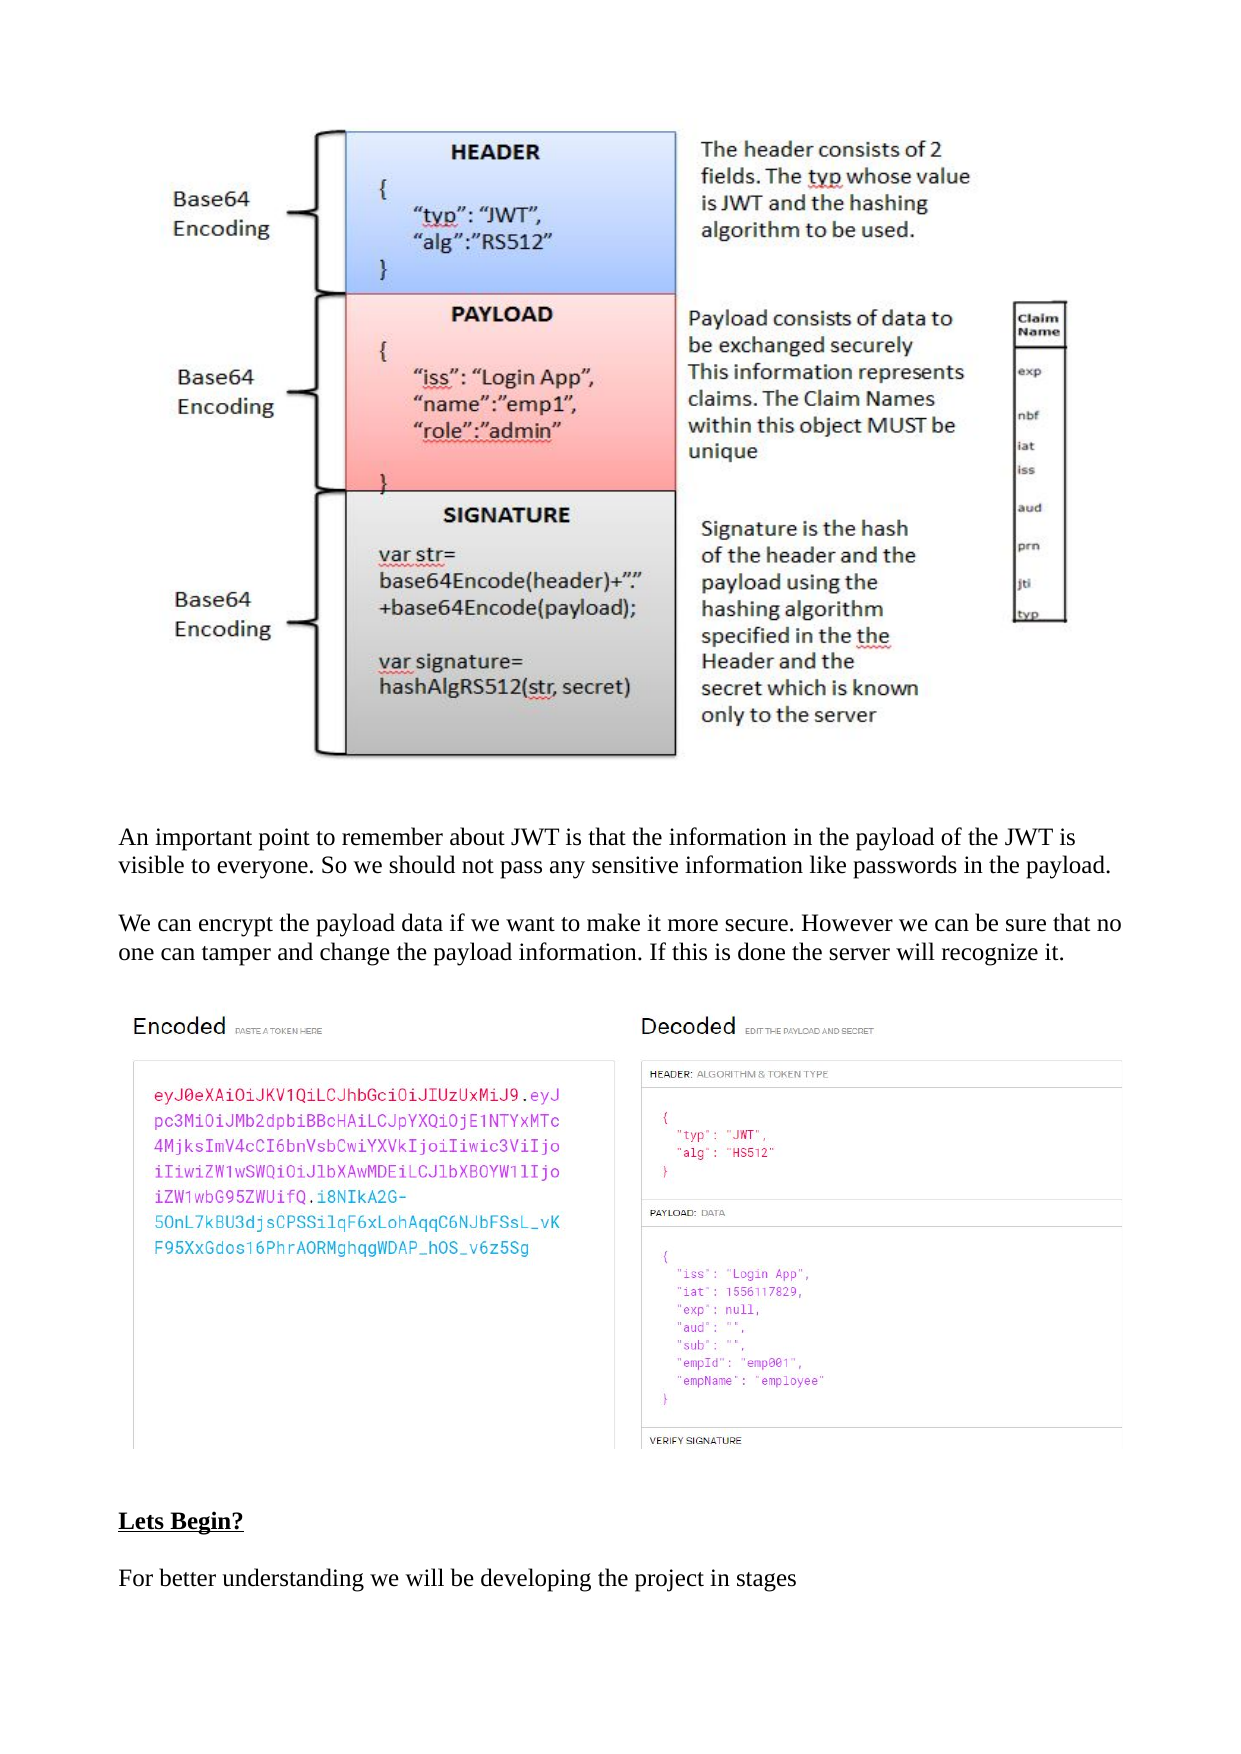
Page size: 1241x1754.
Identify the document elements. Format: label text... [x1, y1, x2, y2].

text For better understanding we will be developing the project in stages [118, 1563, 1122, 1592]
picture [158, 118, 1082, 765]
picture [118, 994, 1123, 1449]
text An important point to remember about JWT is that the information in the payload of the JWT is visible to everyone. So we should not pass any sensitive information like passwords in the payload. [118, 822, 1122, 879]
text Lets Begin? [118, 1506, 1122, 1535]
text We can encrypt the payload data if we want to make it more secure. However we can be sure that no one can tamper and change the payload information. If this is done the server will recognize it. [118, 908, 1122, 966]
